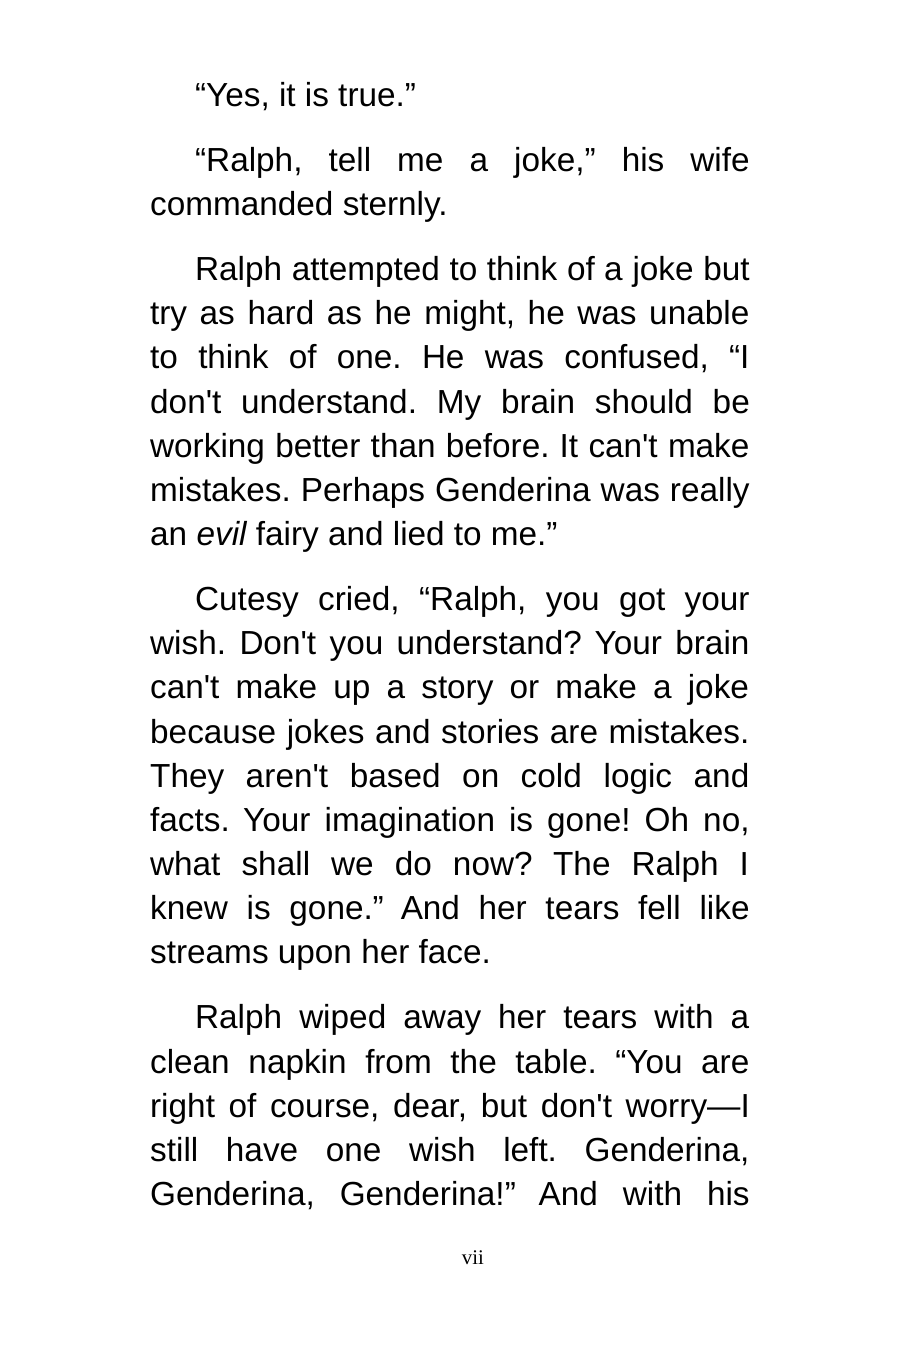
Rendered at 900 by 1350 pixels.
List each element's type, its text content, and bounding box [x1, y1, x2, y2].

text Ralph attempted to think of a joke but try as hard as he might, he was unable to think of one. He was confused, “I don't understand. My brain should be working better than before. It can't make mistakes. Perhaps Genderina was really an evil fairy and lied to me.” [150, 249, 750, 553]
text “Ralph, tell me a joke,” his wife commanded sternly. [150, 140, 750, 223]
text Cutesy cried, “Ralph, you got your wish. Don't you understand? Your brain can't make up a story or make a joke because jokes and stories are mistakes. They aren't based on cold logic and facts. Your imagination is gone! Oh no, what shall we do now? The Ralph I knew is gone.” And her tears fell like streams upon her face. [150, 579, 750, 971]
text “Yes, it is true.” [150, 75, 750, 113]
text Ralph wiped away her tears with a clean napkin from the table. “You are right of course, dear, but don't worry—I still have one wish left. Genderina, Genderina, Genderina!” And with his [150, 997, 750, 1213]
